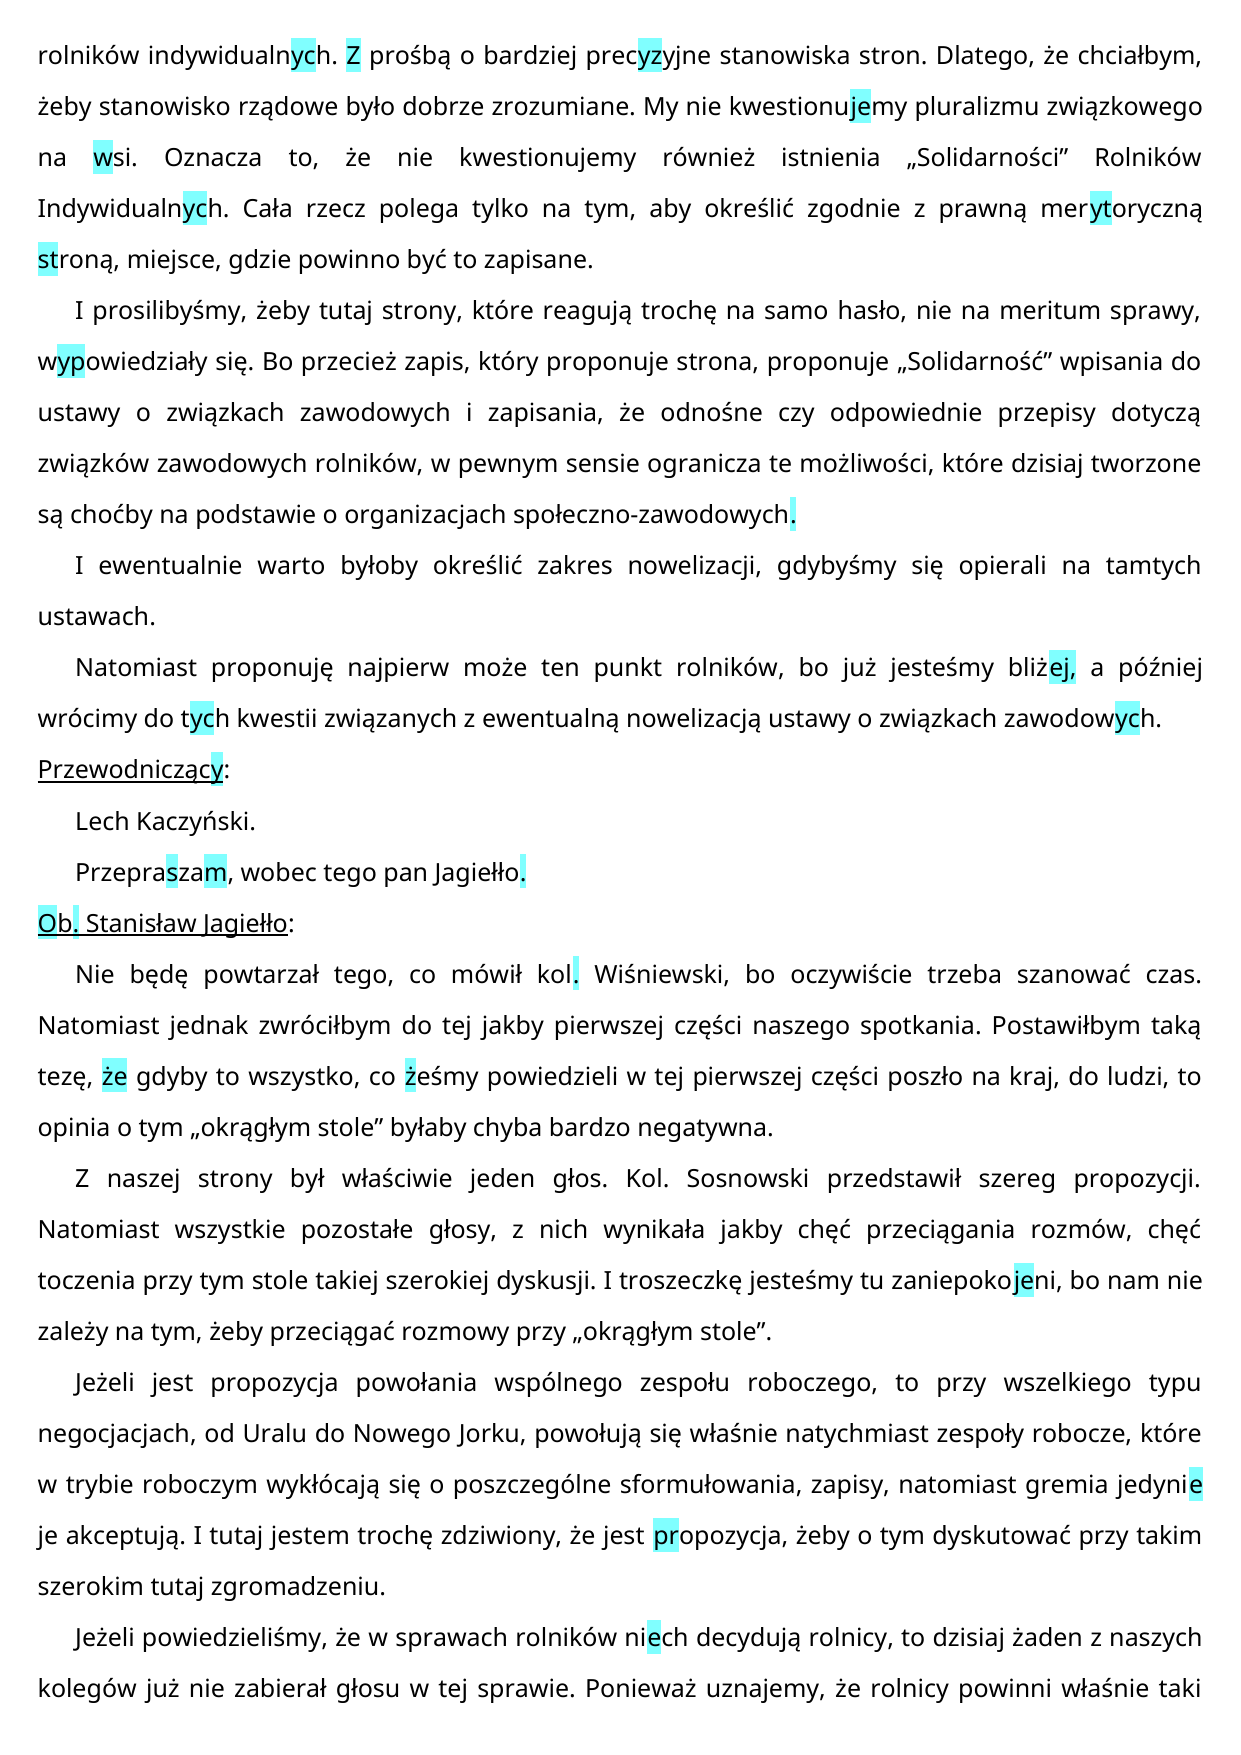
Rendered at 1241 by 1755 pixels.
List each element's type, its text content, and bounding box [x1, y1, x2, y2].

text Lech Kaczyński. [37, 803, 1203, 837]
text rolników indywidualnych. Z prośbą o bardziej precyzyjne stanowiska stron. Dlatego, że chciałbym, żeby stanowisko rządowe było dobrze zrozumiane. My nie kwestionujemy pluralizmu związkowego na wsi. Oznacza to, że nie kwestionujemy również istnienia „Solidarności” Rolników Indywidualnych. Cała rzecz polega tylko na tym, aby określić zgodnie z prawną merytoryczną stroną, miejsce, gdzie powinno być to zapisane. [37, 37, 1203, 276]
text Z naszej strony był właściwie jeden głos. Kol. Sosnowski przedstawił szereg propozycji. Natomiast wszystkie pozostałe głosy, z nich wynikała jakby chęć przeciągania rozmów, chęć toczenia przy tym stole takiej szerokiej dyskusji. I troszeczkę jesteśmy tu zaniepokojeni, bo nam nie zależy na tym, żeby przeciągać rozmowy przy „okrągłym stole”. [37, 1160, 1203, 1348]
text Nie będę powtarzał tego, co mówił kol. Wiśniewski, bo oczywiście trzeba szanować czas. Natomiast jednak zwróciłbym do tej jakby pierwszej części naszego spotkania. Postawiłbym taką tezę, że gdyby to wszystko, co żeśmy powiedzieli w tej pierwszej części poszło na kraj, do ludzi, to opinia o tym „okrągłym stole” byłaby chyba bardzo negatywna. [37, 956, 1203, 1143]
text Przepraszam, wobec tego pan Jagiełło. [37, 854, 1203, 888]
text I ewentualnie warto byłoby określić zakres nowelizacji, gdybyśmy się opierali na tamtych ustawach. [37, 548, 1203, 633]
text Ob. Stanisław Jagiełło: [37, 905, 1203, 939]
text I prosilibyśmy, żeby tutaj strony, które reagują trochę na samo hasło, nie na meritum sprawy, wypowiedziały się. Bo przecież zapis, który proponuje strona, proponuje „Solidarność” wpisania do ustawy o związkach zawodowych i zapisania, że odnośne czy odpowiednie przepisy dotyczą związków zawodowych rolników, w pewnym sensie ogranicza te możliwości, które dzisiaj tworzone są choćby na podstawie o organizacjach społeczno-zawodowych. [37, 293, 1203, 531]
text Jeżeli powiedzieliśmy, że w sprawach rolników niech decydują rolnicy, to dzisiaj żaden z naszych kolegów już nie zabierał głosu w tej sprawie. Ponieważ uznajemy, że rolnicy powinni właśnie taki [37, 1620, 1203, 1705]
text Przewodniczący: [37, 752, 1203, 786]
text Jeżeli jest propozycja powołania wspólnego zespołu roboczego, to przy wszelkiego typu negocjacjach, od Uralu do Nowego Jorku, powołują się właśnie natychmiast zespoły robocze, które w trybie roboczym wykłócają się o poszczególne sformułowania, zapisy, natomiast gremia jedynie je akceptują. I tutaj jestem trochę zdziwiony, że jest propozycja, żeby o tym dyskutować przy takim szerokim tutaj zgromadzeniu. [37, 1364, 1203, 1603]
text Natomiast proponuję najpierw może ten punkt rolników, bo już jesteśmy bliżej, a później wrócimy do tych kwestii związanych z ewentualną nowelizacją ustawy o związkach zawodowych. [37, 650, 1203, 735]
